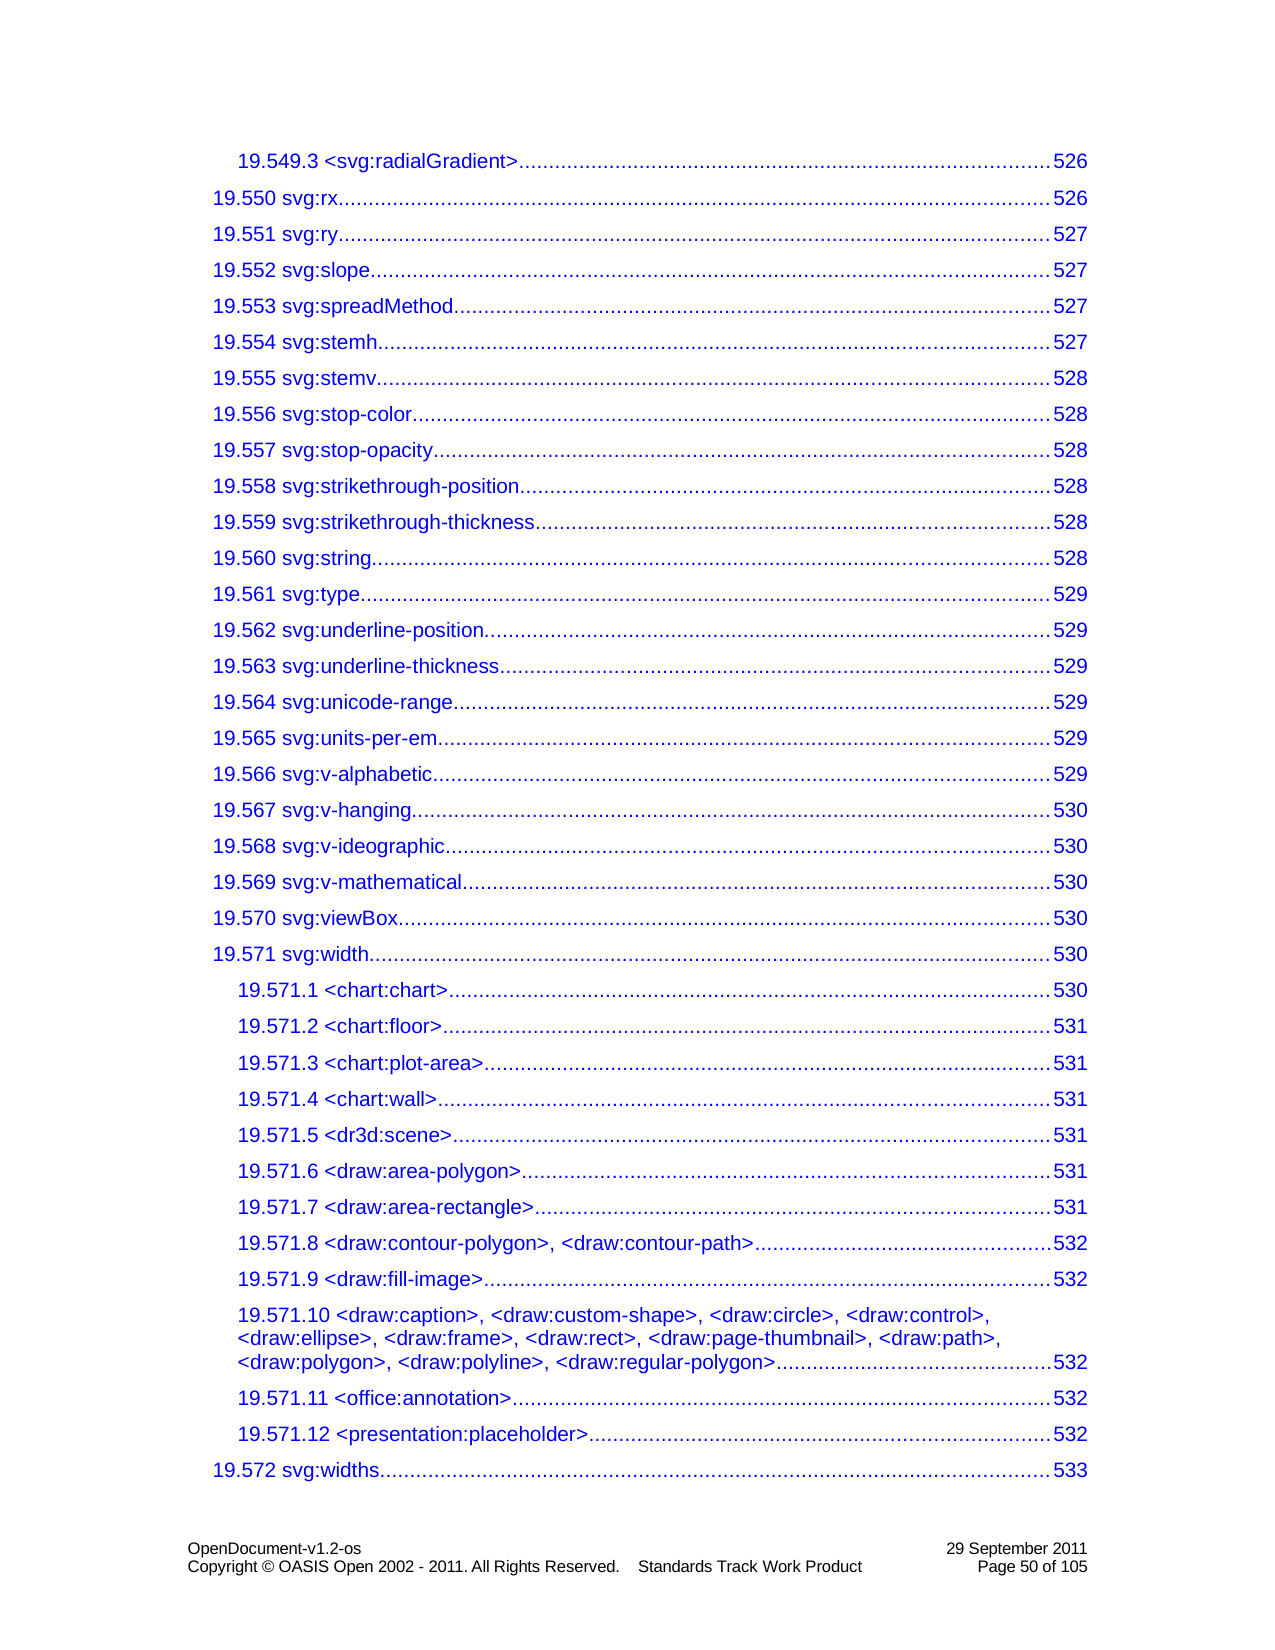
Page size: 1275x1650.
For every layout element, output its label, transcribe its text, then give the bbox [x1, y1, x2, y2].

text 19.560 svg:string 528 [212, 546, 1088, 570]
text 19.563 svg:underline-thickness 529 [212, 654, 1088, 678]
text 19.571.2 <chart:floor> 531 [237, 1015, 1088, 1038]
text 19.553 svg:spreadMethod 527 [212, 294, 1088, 318]
text 19.571.4 <chart:wall> 531 [237, 1087, 1088, 1111]
text 19.555 svg:stemv 528 [212, 366, 1088, 390]
text 19.561 svg:type 529 [212, 582, 1088, 606]
text 19.549.3 <svg:radialGradient> 526 [237, 150, 1088, 173]
text 19.571 svg:width 530 [212, 943, 1088, 966]
text 19.568 svg:v-ideographic 530 [212, 835, 1088, 858]
text 19.558 svg:strikethrough-position 528 [212, 474, 1088, 498]
text 19.556 svg:stop-color 528 [212, 402, 1088, 426]
text 19.562 svg:underline-position 529 [212, 618, 1088, 642]
text 19.570 svg:viewBox 530 [212, 907, 1088, 930]
text 19.566 svg:v-alphabetic 529 [212, 763, 1088, 786]
text 19.571.1 <chart:chart> 530 [237, 979, 1088, 1002]
text 19.565 svg:units-per-em 529 [212, 727, 1088, 750]
text 19.572 svg:widths 533 [212, 1458, 1088, 1482]
text 19.571.9 <draw:fill-image> 532 [237, 1267, 1088, 1291]
text 19.564 svg:unicode-range 529 [212, 691, 1088, 714]
text 19.571.5 <dr3d:scene> 531 [237, 1123, 1088, 1147]
text 19.571.3 <chart:plot-area> 531 [237, 1051, 1088, 1074]
text 19.569 svg:v-mathematical 530 [212, 871, 1088, 894]
text 19.571.12 <presentation:placeholder> 532 [237, 1422, 1088, 1446]
text 19.571.11 <office:annotation> 532 [237, 1386, 1088, 1410]
text 19.554 svg:stemh 527 [212, 330, 1088, 354]
text 19.571.8 <draw:contour-polygon>, <draw:contour-path> 532 [237, 1231, 1088, 1255]
text 19.571.6 <draw:area-polygon> 531 [237, 1159, 1088, 1183]
text 19.551 svg:ry 527 [212, 222, 1088, 246]
text 19.571.7 <draw:area-rectangle> 531 [237, 1195, 1088, 1219]
text 19.552 svg:slope 527 [212, 258, 1088, 282]
text 19.550 svg:rx 526 [212, 186, 1088, 209]
text 19.567 svg:v-hanging 530 [212, 799, 1088, 822]
text 19.557 svg:stop-opacity 528 [212, 438, 1088, 462]
text 19.571.10 <draw:caption>, <draw:custom-shape>, <draw:circle>, <draw:control>, <draw:ellipse>, <draw:frame>, <draw:rect>, <draw:page-thumbnail>, <draw:path>, <draw:polygon>, <draw:polyline>, <draw:regular-polygon> 532 [237, 1303, 1088, 1374]
text 19.559 svg:strikethrough-thickness 528 [212, 510, 1088, 534]
